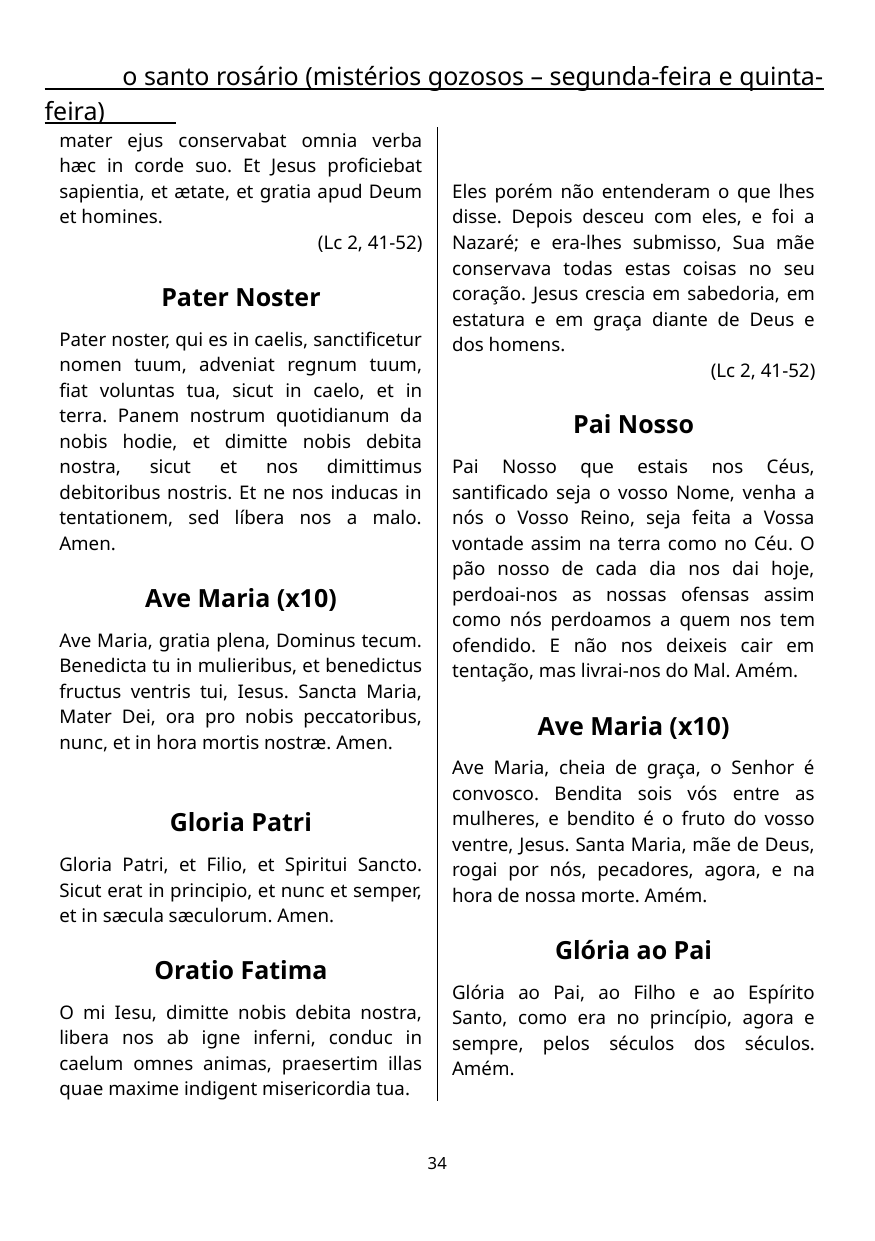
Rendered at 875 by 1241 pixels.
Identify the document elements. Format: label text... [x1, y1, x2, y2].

table_header mater ejus conservabat omnia verba hæc in corde suo. Et Jesus proficiebat sapientia, et ætate, et gratia apud Deum et homines. (Lc 2, 41-52) Pater Noster Pater noster, qui es in caelis, sanctificetur nomen tuum, adveniat regnum tuum, fiat voluntas tua, sicut in caelo, et in terra. Panem nostrum quotidianum da nobis hodie, et dimitte nobis debita nostra, sicut et nos dimittimus debitoribus nostris. Et ne nos inducas in tentationem, sed líbera nos a malo. Amen. Ave Maria (x10) Ave Maria, gratia plena, Dominus tecum. Benedicta tu in mulieribus, et benedictus fructus ventris tui, Iesus. Sancta Maria, Mater Dei, ora pro nobis peccatoribus, nunc, et in hora mortis nostræ. Amen. Gloria Patri Gloria Patri, et Filio, et Spiritui Sancto. Sicut erat in principio, et nunc et semper, et in sæcula sæculorum. Amen. Oratio Fatima O mi Iesu, dimitte nobis debita nostra, libera nos ab igne inferni, conduc in caelum omnes animas, praesertim illas quae maxime indigent misericordia tua. [44, 127, 437, 1101]
table_header Eles porém não entenderam o que lhes disse. Depois desceu com eles, e foi a Nazaré; e era-lhes submisso, Sua mãe conservava todas estas coisas no seu coração. Jesus crescia em sabedoria, em estatura e em graça diante de Deus e dos homens. (Lc 2, 41-52) Pai Nosso Pai Nosso que estais nos Céus, santificado seja o vosso Nome, venha a nós o Vosso Reino, seja feita a Vossa vontade assim na terra como no Céu. O pão nosso de cada dia nos dai hoje, perdoai-nos as nossas ofensas assim como nós perdoamos a quem nos tem ofendido. E não nos deixeis cair em tentação, mas livrai-nos do Mal. Amém. Ave Maria (x10) Ave Maria, cheia de graça, o Senhor é convosco. Bendita sois vós entre as mulheres, e bendito é o fruto do vosso ventre, Jesus. Santa Maria, mãe de Deus, rogai por nós, pecadores, agora, e na hora de nossa morte. Amém. Glória ao Pai Glória ao Pai, ao Filho e ao Espírito Santo, como era no princípio, agora e sempre, pelos séculos dos séculos. Amém. [438, 127, 830, 1101]
